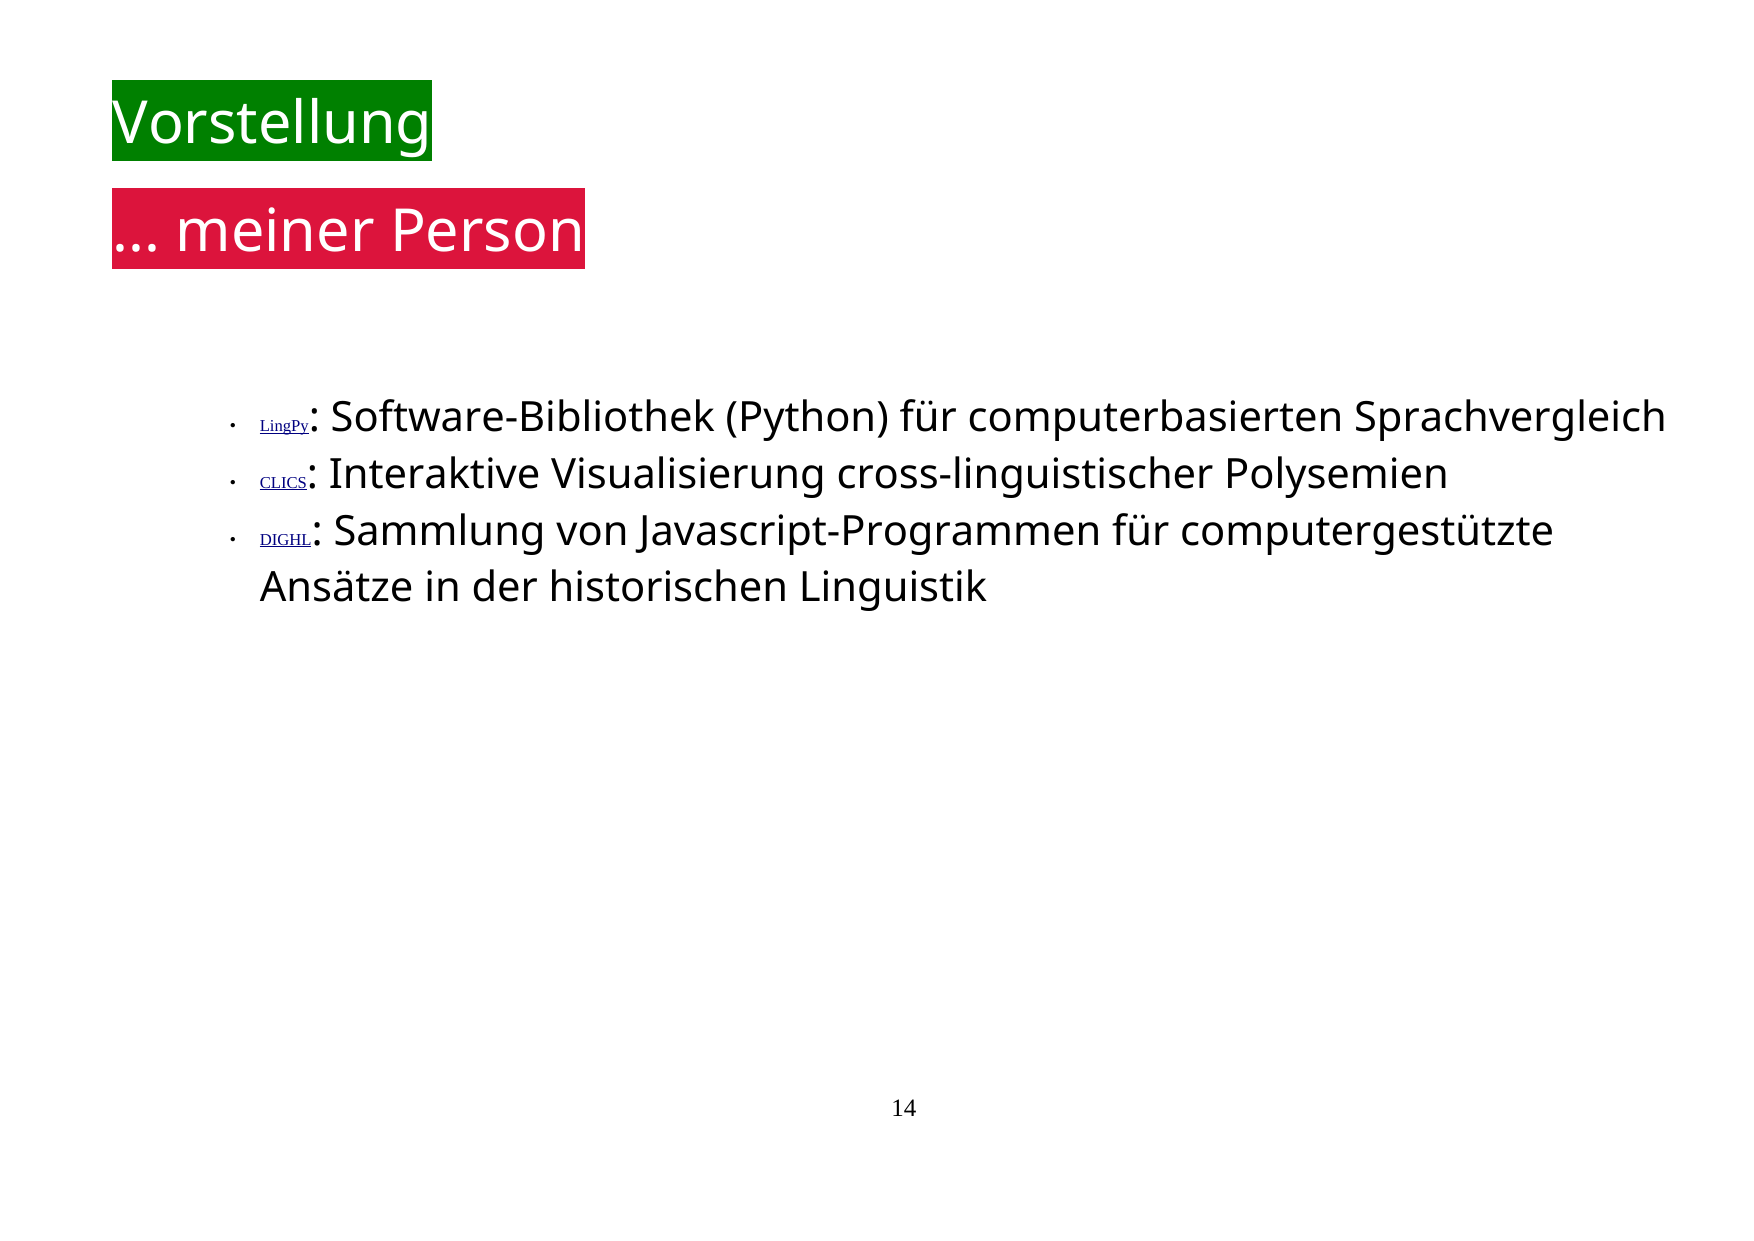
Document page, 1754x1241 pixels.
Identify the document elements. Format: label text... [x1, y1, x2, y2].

list DIGHL: Sammlung von Javascript-Programmen für computergestützte Ansätze in der historischen Linguistik [230, 501, 1695, 614]
subtitle ... meiner Person [112, 188, 1695, 269]
subtitle Vorstellung [112, 80, 1695, 161]
list CLICS: Interaktive Visualisierung cross-linguistischer Polysemien [230, 444, 1695, 501]
list LingPy: Software-Bibliothek (Python) für computerbasierten Sprachvergleich [230, 387, 1695, 444]
subtitle Online Tools: [112, 294, 1695, 374]
